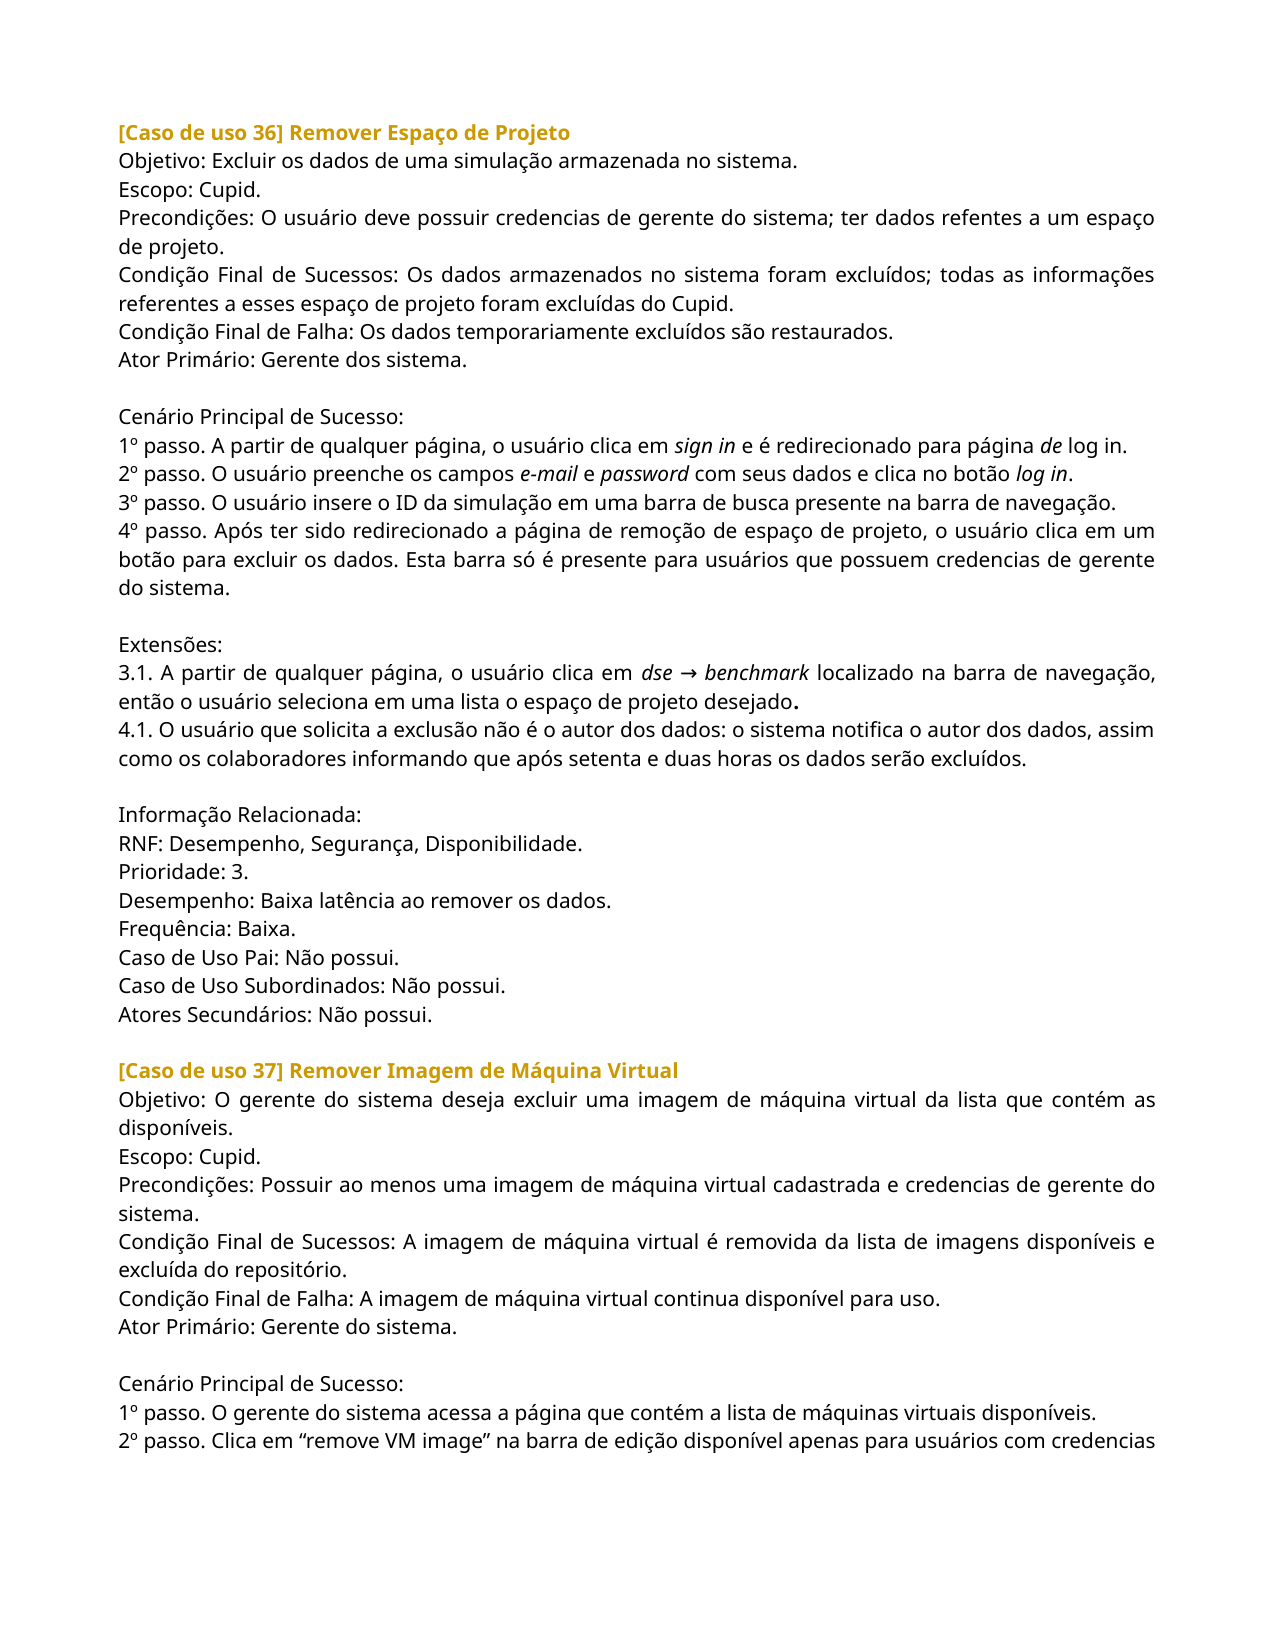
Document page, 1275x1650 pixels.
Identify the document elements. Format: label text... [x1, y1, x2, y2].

text [Caso de uso 36] Remover Espaço de Projeto [118, 118, 1157, 147]
text Condição Final de Falha: A imagem de máquina virtual continua disponível para uso. [118, 1284, 1157, 1312]
text Condição Final de Sucessos: A imagem de máquina virtual é removida da lista de imagens disponíveis e excluída do repositório. [118, 1227, 1157, 1284]
text 2º passo. Clica em “remove VM image” na barra de edição disponível apenas para usuários com credencias [118, 1426, 1157, 1455]
text Ator Primário: Gerente dos sistema. [118, 346, 1157, 374]
text Ator Primário: Gerente do sistema. [118, 1312, 1157, 1341]
text RNF: Desempenho, Segurança, Disponibilidade. [118, 829, 1157, 857]
text 4º passo. Após ter sido redirecionado a página de remoção de espaço de projeto, o usuário clica em um botão para excluir os dados. Esta barra só é presente para usuários que possuem credencias de gerente do sistema. [118, 516, 1157, 602]
text Escopo: Cupid. [118, 175, 1157, 203]
text 1º passo. O gerente do sistema acessa a página que contém a lista de máquinas virtuais disponíveis. [118, 1398, 1157, 1426]
text 3.1. A partir de qualquer página, o usuário clica em dse → benchmark localizado na barra de navegação, então o usuário seleciona em uma lista o espaço de projeto desejado. [118, 658, 1157, 715]
text Precondições: O usuário deve possuir credencias de gerente do sistema; ter dados refentes a um espaço de projeto. [118, 203, 1157, 260]
text 1º passo. A partir de qualquer página, o usuário clica em sign in e é redirecionado para página de log in. [118, 431, 1157, 459]
text Caso de Uso Pai: Não possui. [118, 943, 1157, 971]
text Atores Secundários: Não possui. [118, 1000, 1157, 1028]
text Cenário Principal de Sucesso: [118, 402, 1157, 431]
text Escopo: Cupid. [118, 1142, 1157, 1170]
text Prioridade: 3. [118, 857, 1157, 886]
text Informação Relacionada: [118, 801, 1157, 829]
text Caso de Uso Subordinados: Não possui. [118, 971, 1157, 1000]
text Objetivo: O gerente do sistema deseja excluir uma imagem de máquina virtual da lista que contém as disponíveis. [118, 1085, 1157, 1142]
text Objetivo: Excluir os dados de uma simulação armazenada no sistema. [118, 147, 1157, 175]
text Precondições: Possuir ao menos uma imagem de máquina virtual cadastrada e credencias de gerente do sistema. [118, 1170, 1157, 1227]
text Condição Final de Sucessos: Os dados armazenados no sistema foram excluídos; todas as informações referentes a esses espaço de projeto foram excluídas do Cupid. [118, 260, 1157, 317]
text 4.1. O usuário que solicita a exclusão não é o autor dos dados: o sistema notifica o autor dos dados, assim como os colaboradores informando que após setenta e duas horas os dados serão excluídos. [118, 715, 1157, 772]
text 3º passo. O usuário insere o ID da simulação em uma barra de busca presente na barra de navegação. [118, 488, 1157, 516]
text [Caso de uso 37] Remover Imagem de Máquina Virtual [118, 1057, 1157, 1085]
text Extensões: [118, 630, 1157, 658]
text Condição Final de Falha: Os dados temporariamente excluídos são restaurados. [118, 317, 1157, 346]
text Desempenho: Baixa latência ao remover os dados. [118, 886, 1157, 914]
text Cenário Principal de Sucesso: [118, 1369, 1157, 1398]
text Frequência: Baixa. [118, 914, 1157, 943]
text 2º passo. O usuário preenche os campos e-mail e password com seus dados e clica no botão log in. [118, 459, 1157, 488]
